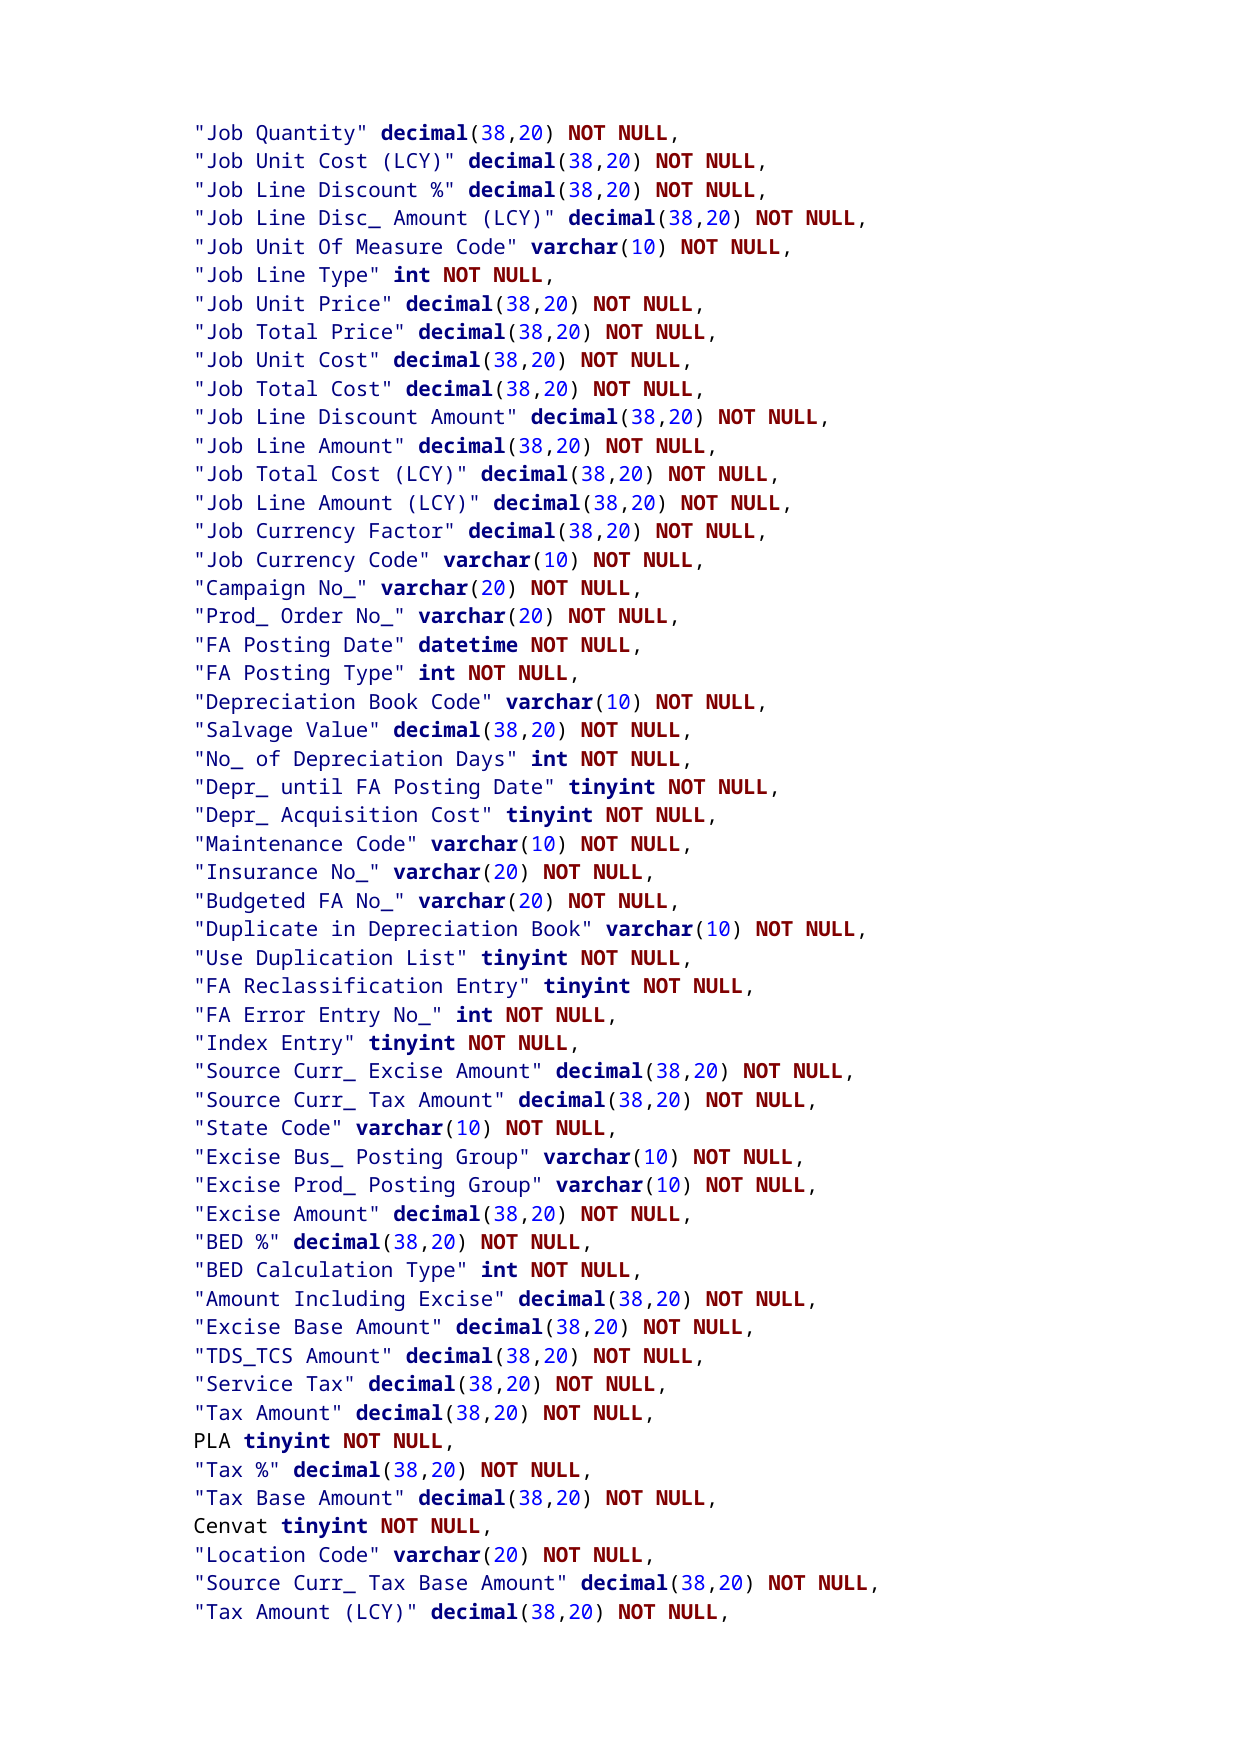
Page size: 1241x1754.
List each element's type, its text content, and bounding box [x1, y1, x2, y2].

text "Depreciation Book Code" varchar(10) NOT NULL, [118, 687, 1122, 715]
text "FA Reclassification Entry" tinyint NOT NULL, [118, 971, 1122, 1000]
text "Duplicate in Depreciation Book" varchar(10) NOT NULL, [118, 914, 1122, 943]
text "Prod_ Order No_" varchar(20) NOT NULL, [118, 602, 1122, 630]
text "Job Line Type" int NOT NULL, [118, 260, 1122, 289]
text "Job Quantity" decimal(38,20) NOT NULL, [118, 118, 1122, 147]
text "Index Entry" tinyint NOT NULL, [118, 1028, 1122, 1057]
text "Salvage Value" decimal(38,20) NOT NULL, [118, 715, 1122, 744]
text "Campaign No_" varchar(20) NOT NULL, [118, 573, 1122, 602]
text "Depr_ until FA Posting Date" tinyint NOT NULL, [118, 772, 1122, 801]
text "BED Calculation Type" int NOT NULL, [118, 1256, 1122, 1284]
text "Job Line Discount Amount" decimal(38,20) NOT NULL, [118, 402, 1122, 431]
text "Job Unit Cost (LCY)" decimal(38,20) NOT NULL, [118, 147, 1122, 175]
text "Tax %" decimal(38,20) NOT NULL, [118, 1455, 1122, 1483]
text "Job Unit Of Measure Code" varchar(10) NOT NULL, [118, 232, 1122, 260]
text "Job Line Discount %" decimal(38,20) NOT NULL, [118, 175, 1122, 203]
text Cenvat tinyint NOT NULL, [118, 1512, 1122, 1540]
text "Source Curr_ Tax Base Amount" decimal(38,20) NOT NULL, [118, 1568, 1122, 1597]
text "Excise Base Amount" decimal(38,20) NOT NULL, [118, 1312, 1122, 1341]
text "Insurance No_" varchar(20) NOT NULL, [118, 857, 1122, 886]
text "Depr_ Acquisition Cost" tinyint NOT NULL, [118, 801, 1122, 829]
text "Excise Bus_ Posting Group" varchar(10) NOT NULL, [118, 1142, 1122, 1170]
text "Job Line Amount" decimal(38,20) NOT NULL, [118, 431, 1122, 459]
text "State Code" varchar(10) NOT NULL, [118, 1113, 1122, 1142]
text "Job Unit Cost" decimal(38,20) NOT NULL, [118, 346, 1122, 374]
text "Job Total Cost (LCY)" decimal(38,20) NOT NULL, [118, 459, 1122, 488]
text "Job Line Amount (LCY)" decimal(38,20) NOT NULL, [118, 488, 1122, 516]
text "Amount Including Excise" decimal(38,20) NOT NULL, [118, 1284, 1122, 1312]
text "No_ of Depreciation Days" int NOT NULL, [118, 744, 1122, 772]
text "Tax Amount" decimal(38,20) NOT NULL, [118, 1398, 1122, 1426]
text "Job Total Price" decimal(38,20) NOT NULL, [118, 317, 1122, 346]
text "Location Code" varchar(20) NOT NULL, [118, 1540, 1122, 1568]
text "Source Curr_ Tax Amount" decimal(38,20) NOT NULL, [118, 1085, 1122, 1113]
text "Job Unit Price" decimal(38,20) NOT NULL, [118, 289, 1122, 317]
text "Maintenance Code" varchar(10) NOT NULL, [118, 829, 1122, 857]
text "Service Tax" decimal(38,20) NOT NULL, [118, 1369, 1122, 1398]
text "Budgeted FA No_" varchar(20) NOT NULL, [118, 886, 1122, 914]
text "Excise Prod_ Posting Group" varchar(10) NOT NULL, [118, 1170, 1122, 1199]
text "TDS_TCS Amount" decimal(38,20) NOT NULL, [118, 1341, 1122, 1369]
text "Job Currency Factor" decimal(38,20) NOT NULL, [118, 516, 1122, 545]
text "Excise Amount" decimal(38,20) NOT NULL, [118, 1199, 1122, 1227]
text "Tax Base Amount" decimal(38,20) NOT NULL, [118, 1483, 1122, 1512]
text PLA tinyint NOT NULL, [118, 1426, 1122, 1455]
text "FA Posting Type" int NOT NULL, [118, 658, 1122, 687]
text "Use Duplication List" tinyint NOT NULL, [118, 943, 1122, 971]
text "Source Curr_ Excise Amount" decimal(38,20) NOT NULL, [118, 1057, 1122, 1085]
text "Tax Amount (LCY)" decimal(38,20) NOT NULL, [118, 1597, 1122, 1625]
text "FA Error Entry No_" int NOT NULL, [118, 1000, 1122, 1028]
text "BED %" decimal(38,20) NOT NULL, [118, 1227, 1122, 1256]
text "FA Posting Date" datetime NOT NULL, [118, 630, 1122, 658]
text "Job Currency Code" varchar(10) NOT NULL, [118, 545, 1122, 573]
text "Job Total Cost" decimal(38,20) NOT NULL, [118, 374, 1122, 402]
text "Job Line Disc_ Amount (LCY)" decimal(38,20) NOT NULL, [118, 203, 1122, 232]
